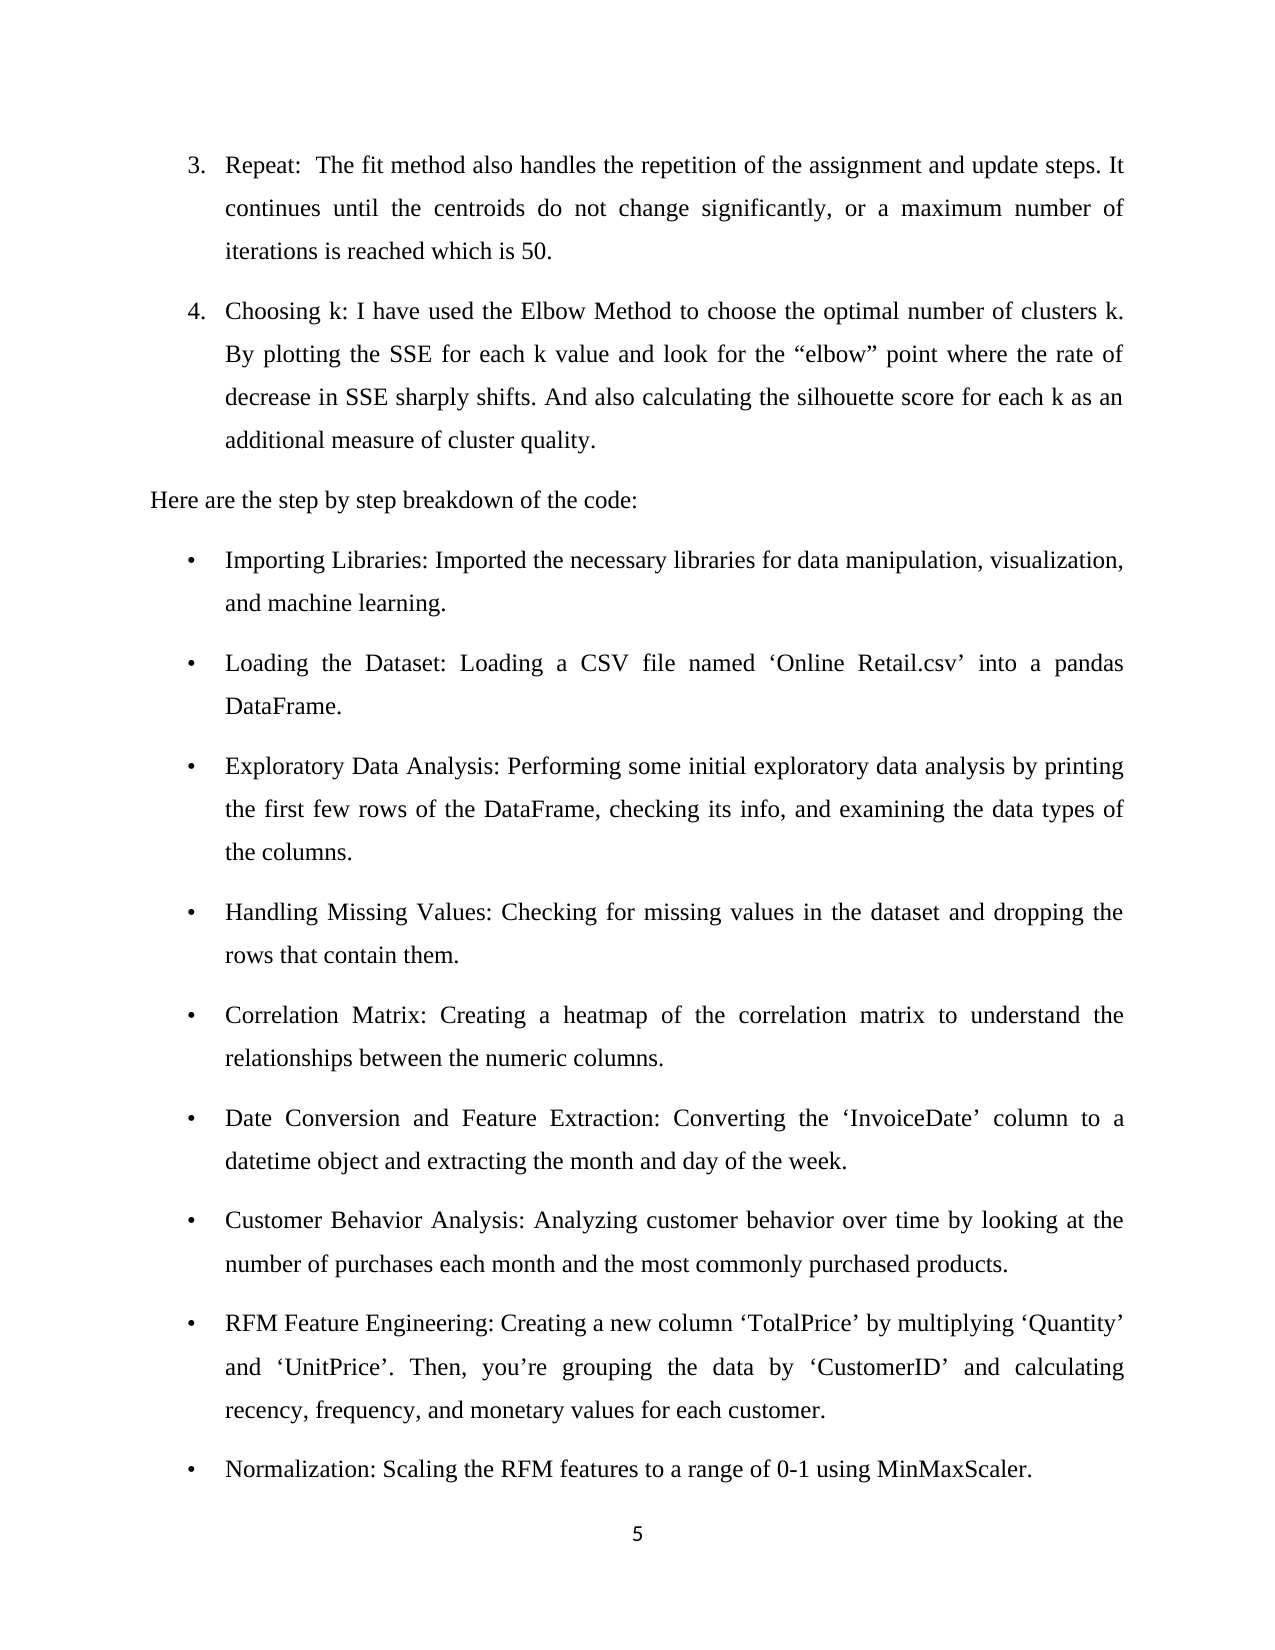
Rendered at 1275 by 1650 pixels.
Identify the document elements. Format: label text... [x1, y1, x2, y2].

list Importing Libraries: Imported the necessary libraries for data manipulation, visualization, and machine learning. [187, 545, 1125, 617]
list Date Conversion and Feature Extraction: Converting the ‘InvoiceDate’ column to a datetime object and extracting the month and day of the week. [187, 1103, 1125, 1174]
list Choosing k: I have used the Elbow Method to choose the optimal number of clusters k. By plotting the SSE for each k value and look for the “elbow” point where the rate of decrease in SSE sharply shifts. And also calculating the silhouette score for each k as an additional measure of cluster quality. [187, 296, 1125, 454]
list RFM Feature Engineering: Creating a new column ‘TotalPrice’ by multiplying ‘Quantity’ and ‘UnitPrice’. Then, you’re grouping the data by ‘CustomerID’ and calculating recency, frequency, and monetary values for each customer. [187, 1308, 1125, 1423]
text Here are the step by step breakdown of the code: [150, 485, 1125, 514]
list Normalization: Scaling the RFM features to a range of 0-1 using MinMaxScaler. [187, 1454, 1125, 1483]
list Loading the Dataset: Loading a CSV file named ‘Online Retail.csv’ into a pandas DataFrame. [187, 648, 1125, 720]
list Correlation Matrix: Creating a heatmap of the correlation matrix to understand the relationships between the numeric columns. [187, 1000, 1125, 1072]
list Repeat: The fit method also handles the repetition of the assignment and update steps. It continues until the centroids do not change significantly, or a maximum number of iterations is reached which is 50. [187, 150, 1125, 265]
list Customer Behavior Analysis: Analyzing customer behavior over time by looking at the number of purchases each month and the most commonly purchased products. [187, 1206, 1125, 1277]
list Handling Missing Values: Checking for missing values in the dataset and dropping the rows that contain them. [187, 897, 1125, 969]
list Exploratory Data Analysis: Performing some initial exploratory data analysis by printing the first few rows of the DataFrame, checking its info, and examining the data types of the columns. [187, 751, 1125, 866]
